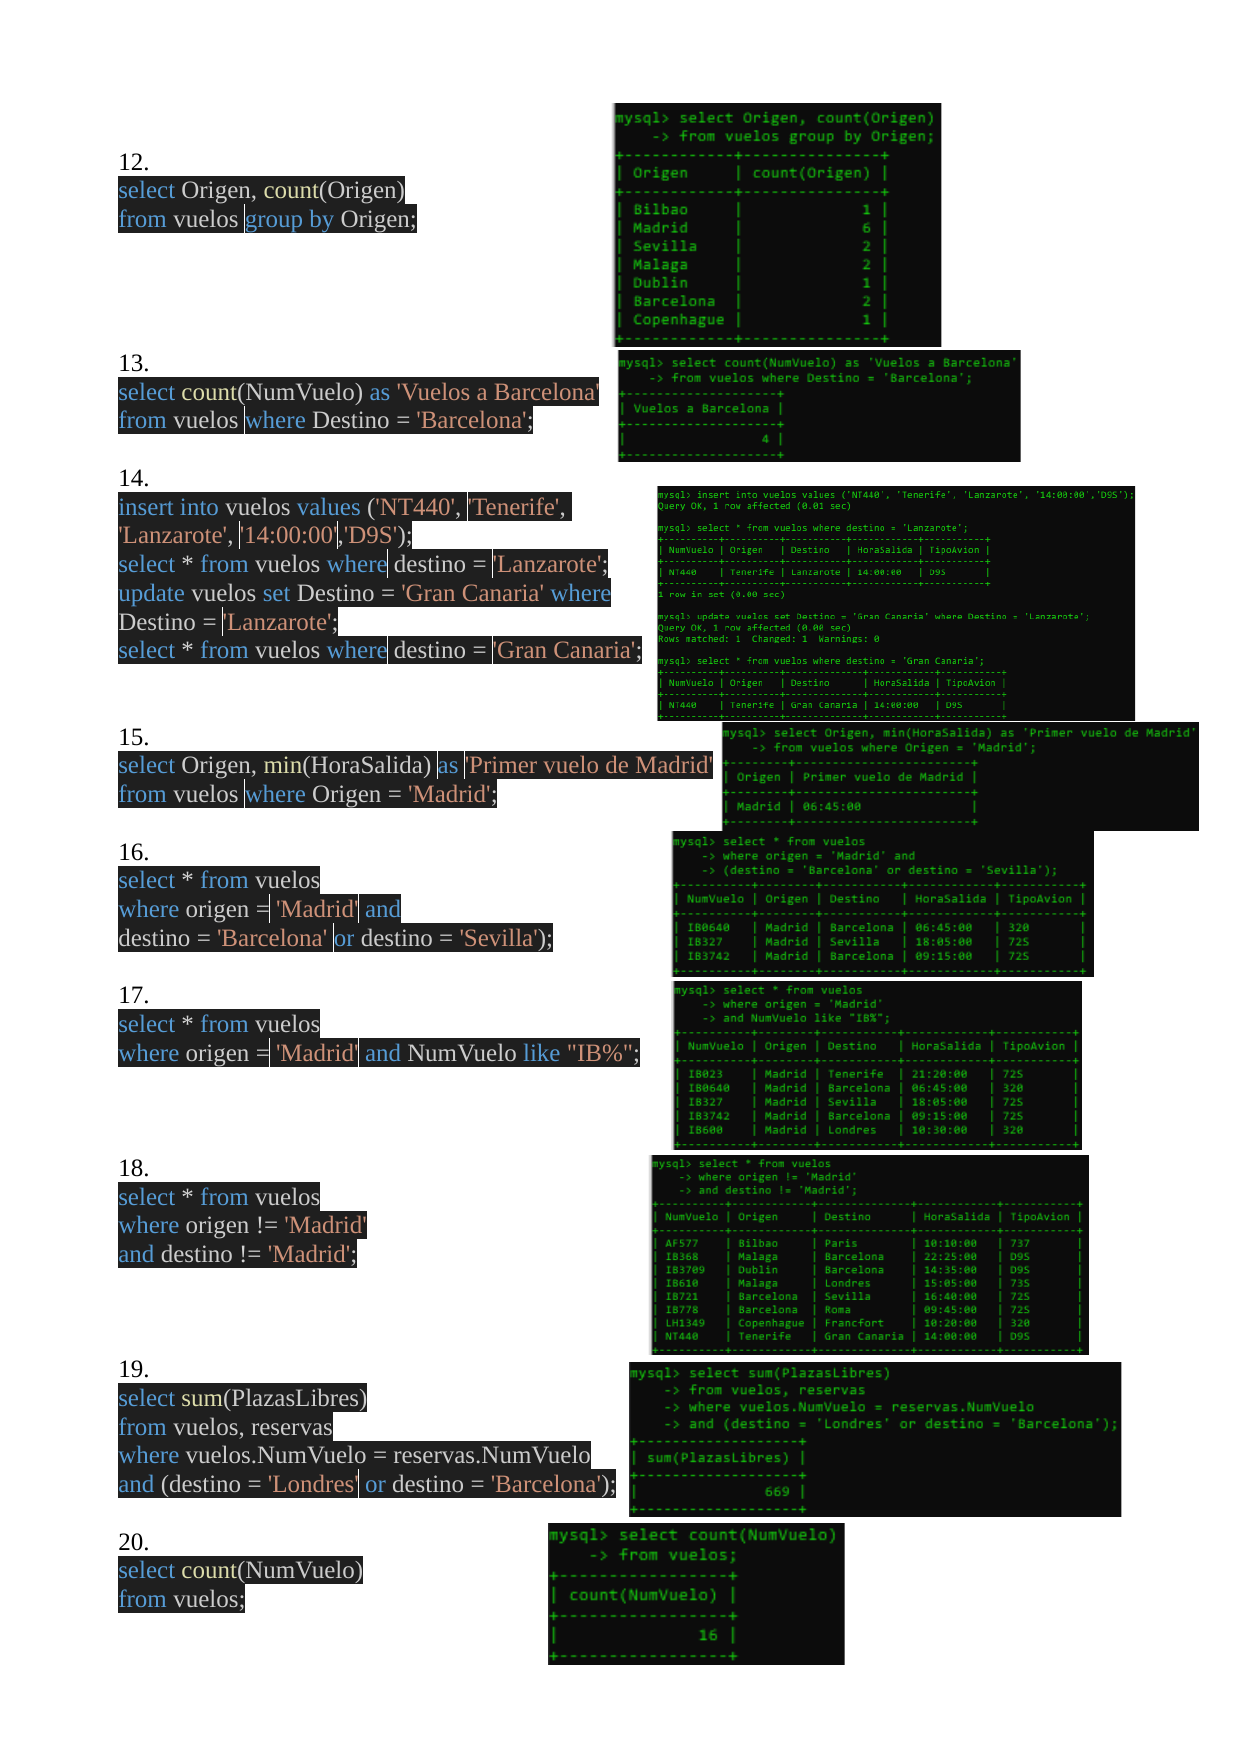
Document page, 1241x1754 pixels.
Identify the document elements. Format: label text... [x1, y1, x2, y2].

text select count(NumVuelo) as 'Vuelos a Barcelona' [118, 377, 617, 406]
text [1089, 1239, 1122, 1268]
text [942, 204, 1122, 233]
text select Origen, count(Origen) [118, 176, 611, 204]
text 13. [118, 348, 1122, 377]
text select count(NumVuelo) [118, 1556, 548, 1584]
text 17. [118, 981, 671, 1009]
text [1082, 981, 1122, 1009]
text [942, 147, 1122, 176]
text insert into vuelos values ('NT440', 'Tenerife', 'Lanzarote', '14:00:00','D9S'); [118, 492, 656, 549]
text [1021, 406, 1122, 434]
text 15. [118, 722, 721, 751]
text from vuelos, reservas [118, 1412, 629, 1441]
text select Origen, min(HoraSalida) as 'Primer vuelo de Madrid' [118, 751, 721, 779]
text 19. [118, 1354, 1122, 1383]
text where vuelos.NumVuelo = reservas.NumVuelo [118, 1441, 629, 1469]
text select * from vuelos [118, 1009, 671, 1038]
picture [648, 1155, 1089, 1355]
text select * from vuelos [118, 866, 670, 894]
text and destino != 'Madrid'; [118, 1239, 648, 1268]
text [1094, 837, 1122, 866]
text where origen = 'Madrid' and [118, 894, 670, 923]
text select sum(PlazasLibres) [118, 1383, 629, 1412]
text from vuelos where Origen = 'Madrid'; [118, 779, 721, 808]
text [1089, 1182, 1122, 1211]
text [845, 1556, 1122, 1584]
text select * from vuelos where destino = 'Gran Canaria'; [118, 636, 656, 664]
text from vuelos where Destino = 'Barcelona'; [118, 406, 617, 434]
text update vuelos set Destino = 'Gran Canaria' where Destino = 'Lanzarote'; [118, 578, 656, 636]
picture [656, 486, 1135, 721]
text 16. [118, 837, 670, 866]
text [1089, 1211, 1122, 1239]
text where origen = 'Madrid' and NumVuelo like "IB%"; [118, 1038, 671, 1067]
text destino = 'Barcelona' or destino = 'Sevilla'); [118, 923, 670, 952]
picture [629, 1362, 1122, 1517]
text [1094, 866, 1122, 894]
text [845, 1584, 1122, 1613]
text [845, 1527, 1122, 1556]
text 20. [118, 1527, 548, 1556]
text [1094, 894, 1122, 923]
picture [617, 350, 1021, 462]
text select * from vuelos where destino = 'Lanzarote'; [118, 549, 656, 578]
text [1082, 1038, 1122, 1067]
picture [670, 722, 1199, 977]
text where origen != 'Madrid' [118, 1211, 648, 1239]
text select * from vuelos [118, 1182, 648, 1211]
picture [611, 103, 942, 347]
text [1082, 1009, 1122, 1038]
picture [671, 981, 1082, 1150]
text 14. [118, 463, 1122, 492]
text and (destino = 'Londres' or destino = 'Barcelona'); [118, 1469, 629, 1498]
text [1021, 377, 1122, 406]
text 12. [118, 147, 611, 176]
text 18. [118, 1153, 1122, 1182]
text [942, 176, 1122, 204]
picture [548, 1523, 845, 1665]
text from vuelos; [118, 1584, 548, 1613]
text from vuelos group by Origen; [118, 204, 611, 233]
